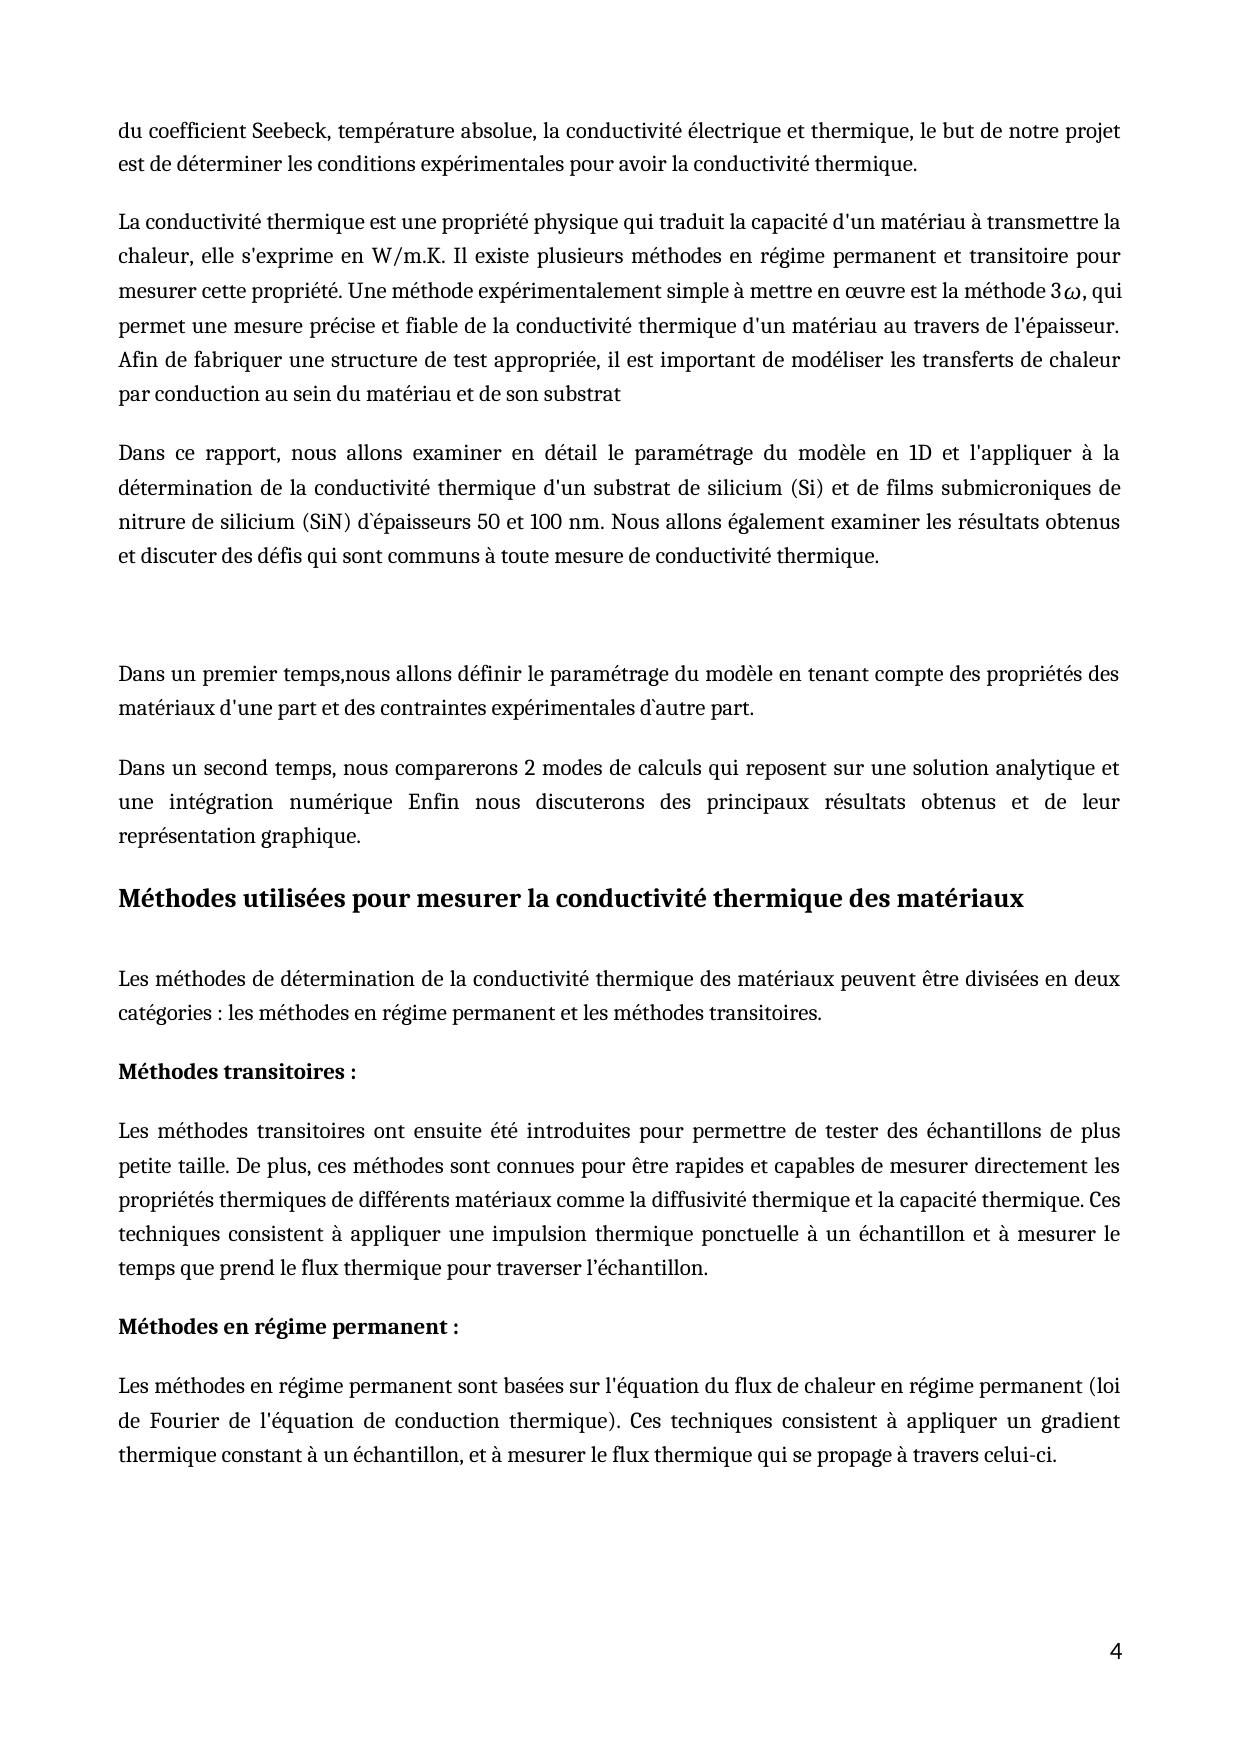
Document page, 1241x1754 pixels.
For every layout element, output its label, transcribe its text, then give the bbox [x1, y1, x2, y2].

text Dans ce rapport, nous allons examiner en détail le paramétrage du modèle en 1D et l'appliquer à la détermination de la conductivité thermique d'un substrat de silicium (Si) et de films submicroniques de nitrure de silicium (SiN) d`épaisseurs 50 et 100 nm. Nous allons également examiner les résultats obtenus et discuter des défis qui sont communs à toute mesure de conductivité thermique. [118, 440, 1122, 569]
text Méthodes transitoires : [118, 1059, 1122, 1085]
text du coefficient Seebeck, température absolue, la conductivité électrique et thermique, le but de notre projet est de déterminer les conditions expérimentales pour avoir la conductivité thermique. [118, 118, 1122, 177]
text Dans un premier temps,nous allons définir le paramétrage du modèle en tenant compte des propriétés des matériaux d'une part et des contraintes expérimentales d`autre part. [118, 661, 1122, 722]
text Méthodes utilisées pour mesurer la conductivité thermique des matériaux [118, 883, 1122, 914]
text Les méthodes de détermination de la conductivité thermique des matériaux peuvent être divisées en deux catégories : les méthodes en régime permanent et les méthodes transitoires. [118, 966, 1122, 1026]
text Les méthodes en régime permanent sont basées sur l'équation du flux de chaleur en régime permanent (loi de Fourier de l'équation de conduction thermique). Ces techniques consistent à appliquer un gradient thermique constant à un échantillon, et à mesurer le flux thermique qui se propage à travers celui-ci. [118, 1373, 1122, 1468]
text La conductivité thermique est une propriété physique qui traduit la capacité d'un matériau à transmettre la chaleur, elle s'exprime en W/m.K. Il existe plusieurs méthodes en régime permanent et transitoire pour mesurer cette propriété. Une méthode expérimentalement simple à mettre en œuvre est la méthode 3, qui permet une mesure précise et fiable de la conductivité thermique d'un matériau au travers de l'épaisseur. Afin de fabriquer une structure de test appropriée, il est important de modéliser les transferts de chaleur par conduction au sein du matériau et de son substrat [118, 209, 1122, 407]
text Méthodes en régime permanent : [118, 1314, 1122, 1340]
text Les méthodes transitoires ont ensuite été introduites pour permettre de tester des échantillons de plus petite taille. De plus, ces méthodes sont connues pour être rapides et capables de mesurer directement les propriétés thermiques de différents matériaux comme la diffusivité thermique et la capacité thermique. Ces techniques consistent à appliquer une impulsion thermique ponctuelle à un échantillon et à mesurer le temps que prend le flux thermique pour traverser l’échantillon. [118, 1118, 1122, 1281]
text Dans un second temps, nous comparerons 2 modes de calculs qui reposent sur une solution analytique et une intégration numérique Enfin nous discuterons des principaux résultats obtenus et de leur représentation graphique. [118, 754, 1122, 849]
